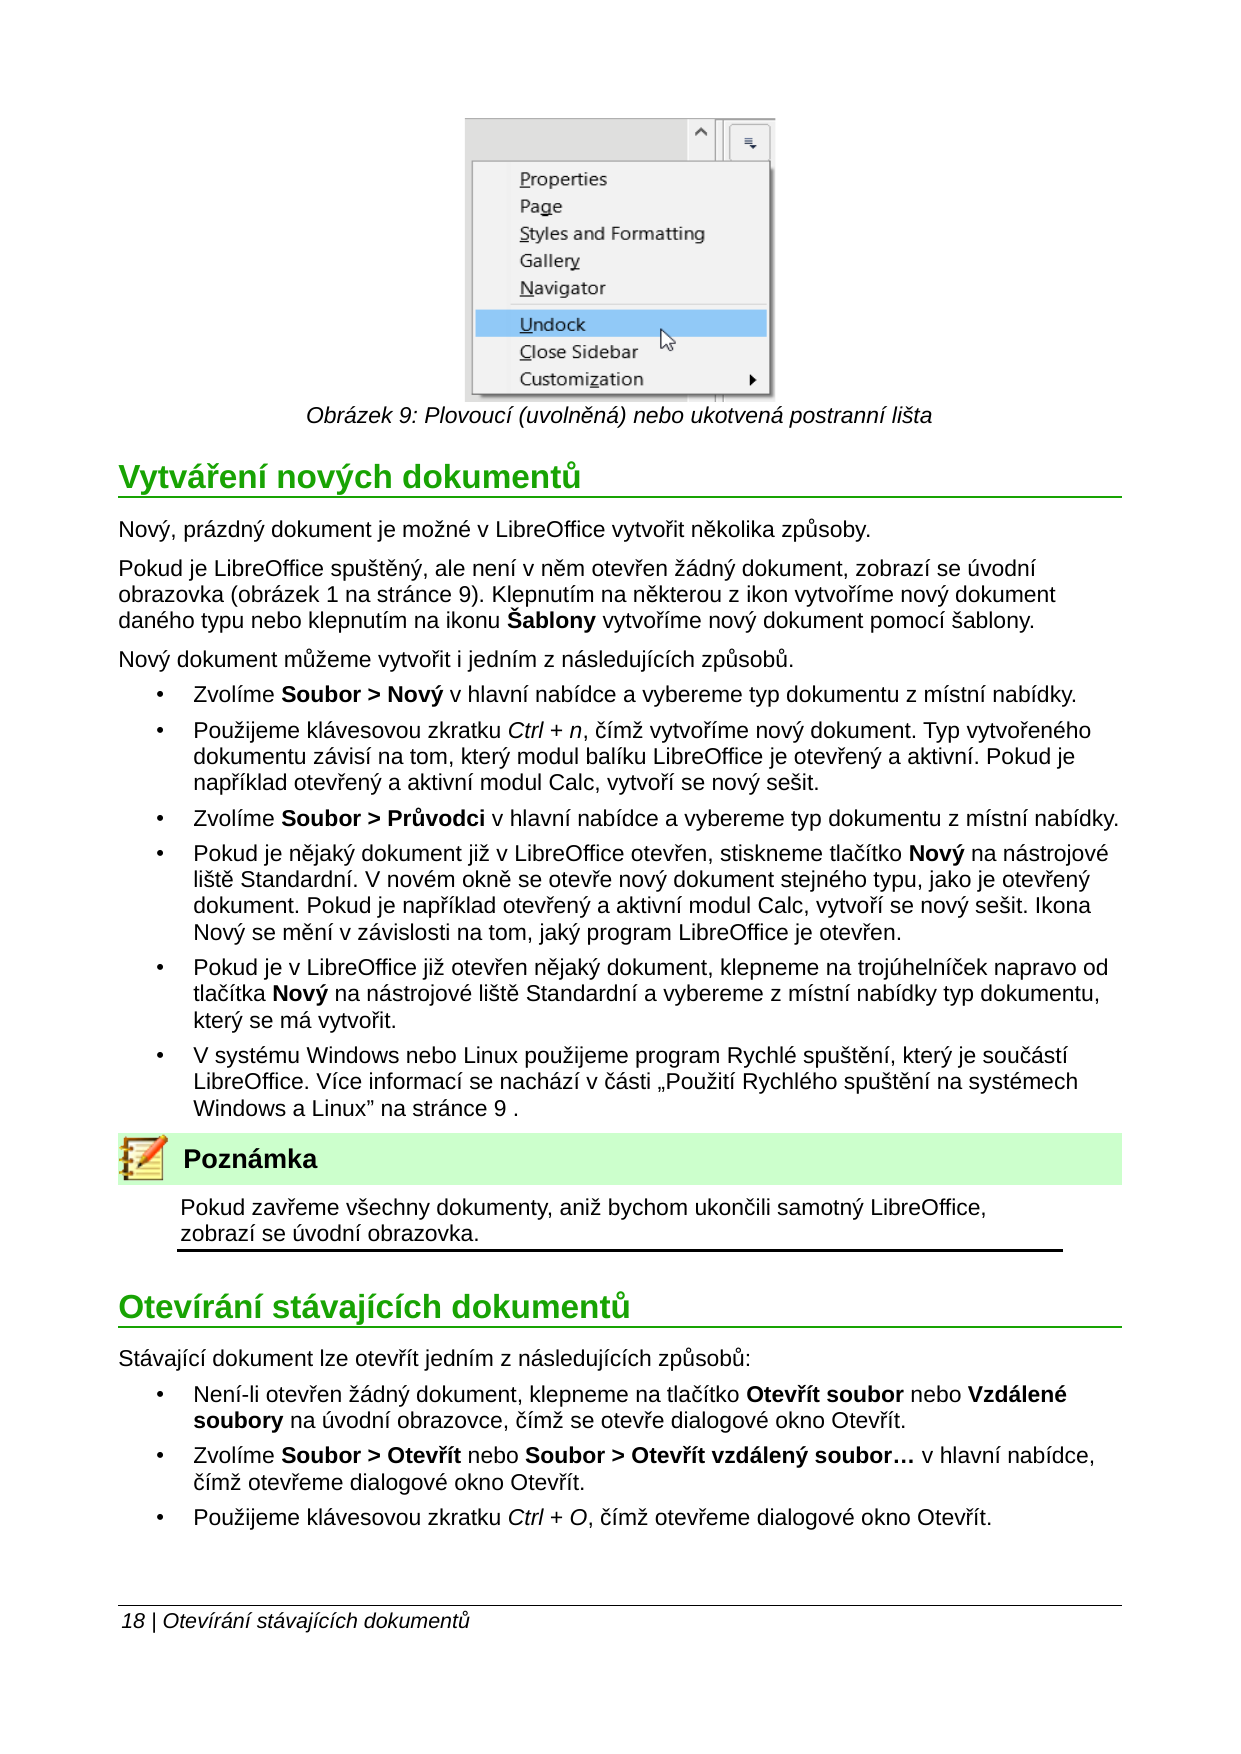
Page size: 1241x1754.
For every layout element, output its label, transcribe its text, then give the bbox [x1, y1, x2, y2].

subtitle Vytváření nových dokumentů [118, 457, 1122, 496]
list Není-li otevřen žádný dokument, klepneme na tlačítko Otevřít soubor nebo Vzdálené soubory na úvodní obrazovce, čímž se otevře dialogové okno Otevřít. [156, 1381, 1122, 1433]
list Pokud je nějaký dokument již v LibreOffice otevřen, stiskneme tlačítko Nový na nástrojové liště Standardní. V novém okně se otevře nový dokument stejného typu, jako je otevřený dokument. Pokud je například otevřený a aktivní modul Calc, vytvoří se nový sešit. Ikona Nový se mění v závislosti na tom, jaký program LibreOffice je otevřen. [156, 840, 1122, 945]
subtitle Poznámka [118, 1133, 1122, 1185]
list Pokud je v LibreOffice již otevřen nějaký dokument, klepneme na trojúhelníček napravo od tlačítka Nový na nástrojové liště Standardní a vybereme z místní nabídky typ dokumentu, který se má vytvořit. [156, 954, 1122, 1033]
list Zvolíme Soubor > Nový v hlavní nabídce a vybereme typ dokumentu z místní nabídky. [156, 681, 1122, 708]
list Použijeme klávesovou zkratku Ctrl + O, čímž otevřeme dialogové okno Otevřít. [156, 1504, 1122, 1530]
text Nový, prázdný dokument je možné v LibreOffice vytvořit několika způsoby. [118, 516, 1122, 542]
list Zvolíme Soubor > Otevřít nebo Soubor > Otevřít vzdálený soubor… v hlavní nabídce, čímž otevřeme dialogové okno Otevřít. [156, 1442, 1122, 1495]
list V systému Windows nebo Linux použijeme program Rychlé spuštění, který je součástí LibreOffice. Více informací se nachází v části „Použití Rychlého spuštění na systémech Windows a Linux” na stránce 8 . [156, 1042, 1122, 1121]
text Stávající dokument lze otevřít jedním z následujících způsobů: [118, 1345, 1122, 1372]
picture [464, 118, 776, 402]
list Zvolíme Soubor > Průvodci v hlavní nabídce a vybereme typ dokumentu z místní nabídky. [156, 804, 1122, 831]
text Pokud zavřeme všechny dokumenty, aniž bychom ukončili samotný LibreOffice, zobrazí se úvodní obrazovka. [177, 1191, 1063, 1249]
text Obrázek 9: Plovoucí (uvolněná) nebo ukotvená postranní lišta [283, 118, 957, 428]
text Nový dokument můžeme vytvořit i jedním z následujících způsobů. [118, 646, 1122, 672]
list Použijeme klávesovou zkratku Ctrl + n, čímž vytvoříme nový dokument. Typ vytvořeného dokumentu závisí na tom, který modul balíku LibreOffice je otevřený a aktivní. Pokud je například otevřený a aktivní modul Calc, vytvoří se nový sešit. [156, 717, 1122, 796]
text Pokud je LibreOffice spuštěný, ale není v něm otevřen žádný dokument, zobrazí se úvodní obrazovka (obrázek 1 na stránce 8). Klepnutím na některou z ikon vytvoříme nový dokument daného typu nebo klepnutím na ikonu Šablony vytvoříme nový dokument pomocí šablony. [118, 554, 1122, 634]
picture [119, 1133, 170, 1184]
subtitle Otevírání stávajících dokumentů [118, 1287, 1122, 1326]
